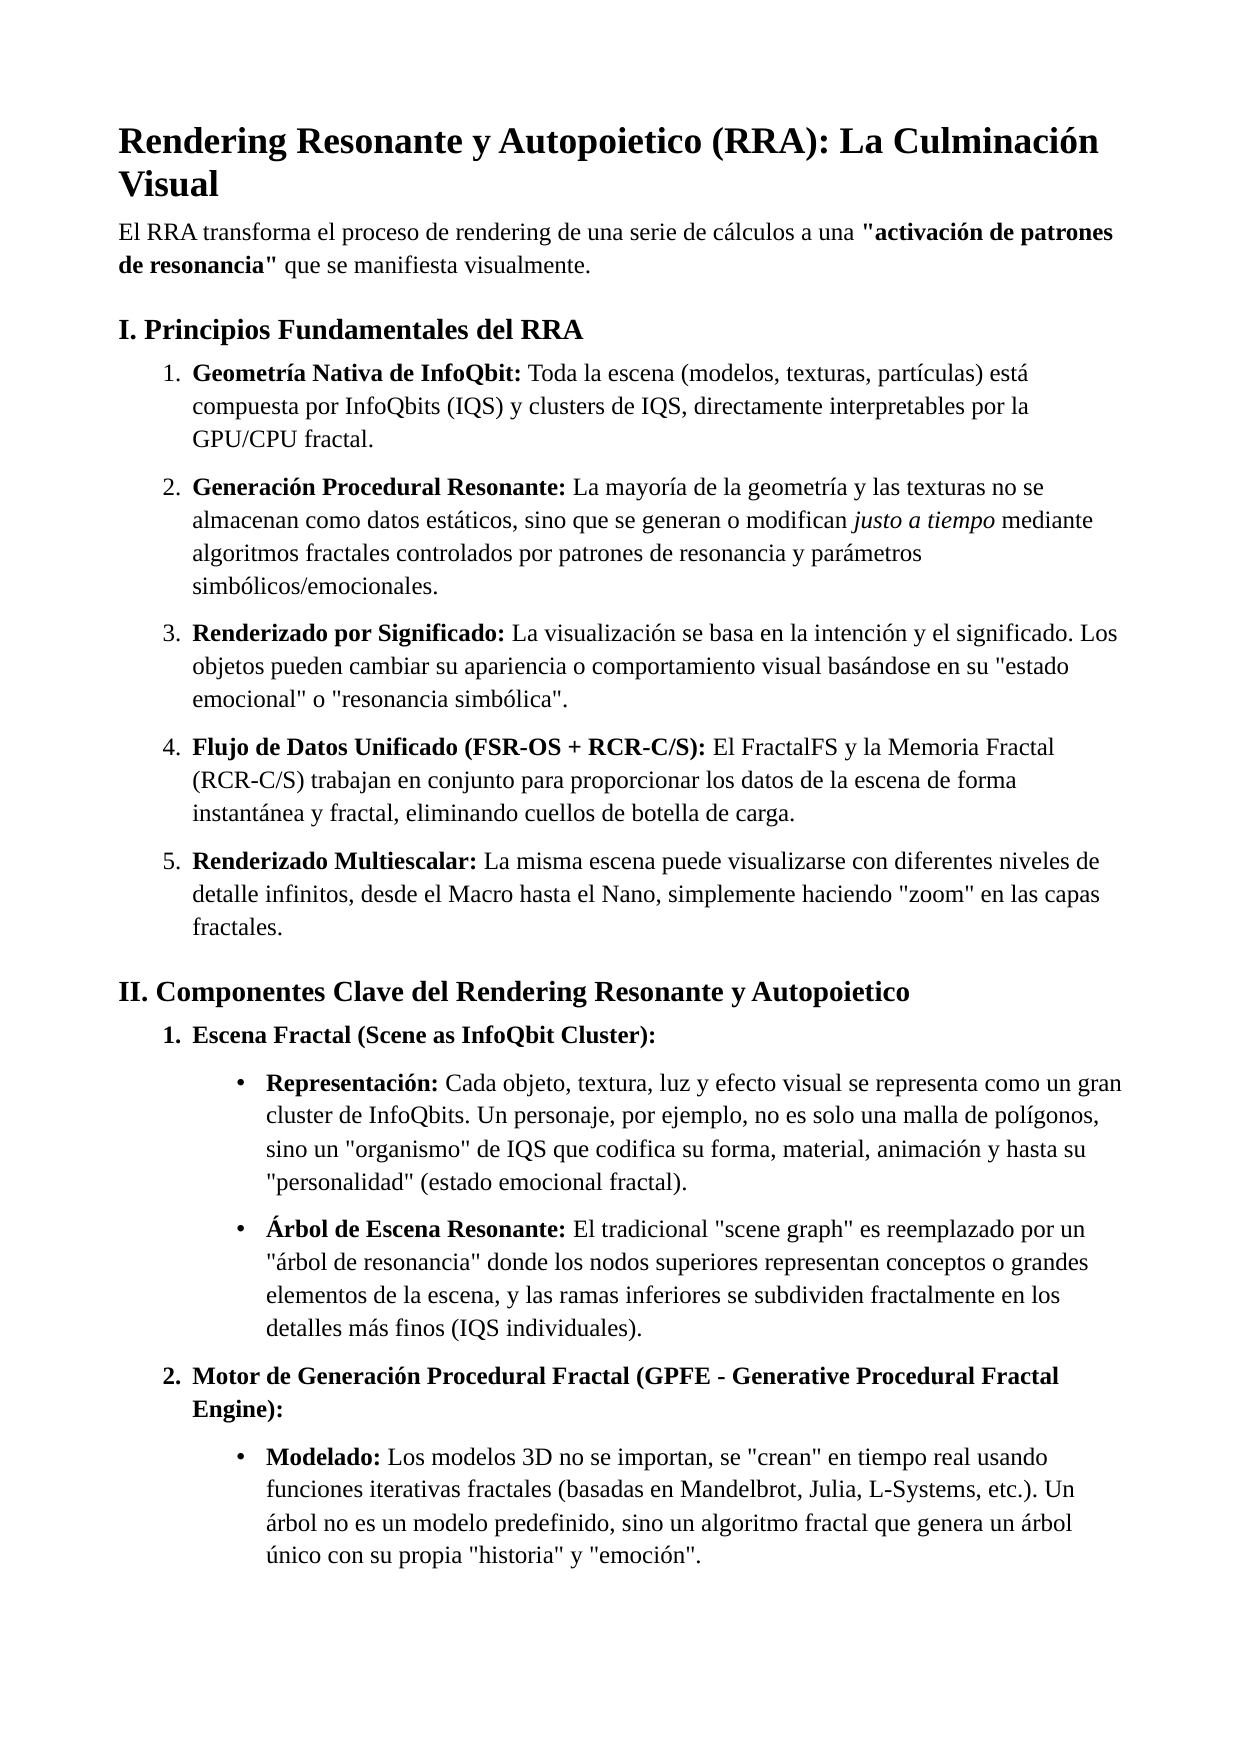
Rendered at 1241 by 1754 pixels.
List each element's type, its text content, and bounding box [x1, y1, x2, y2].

text El RRA transforma el proceso de rendering de una serie de cálculos a una "activación de patrones de resonancia" que se manifiesta visualmente. [118, 217, 1122, 279]
subtitle I. Principios Fundamentales del RRA [118, 312, 1122, 346]
list Renderizado por Significado: La visualización se basa en la intención y el significado. Los objetos pueden cambiar su apariencia o comportamiento visual basándose en su "estado emocional" o "resonancia simbólica". [162, 618, 1122, 713]
list Generación Procedural Resonante: La mayoría de la geometría y las texturas no se almacenan como datos estáticos, sino que se generan o modifican justo a tiempo mediante algoritmos fractales controlados por patrones de resonancia y parámetros simbólicos/emocionales. [162, 472, 1122, 599]
subtitle II. Componentes Clave del Rendering Resonante y Autopoietico [118, 974, 1122, 1007]
list Flujo de Datos Unificado (FSR-OS + RCR-C/S): El FractalFS y la Memoria Fractal (RCR-C/S) trabajan en conjunto para proporcionar los datos de la escena de forma instantánea y fractal, eliminando cuellos de botella de carga. [162, 732, 1122, 827]
list Modelado: Los modelos 3D no se importan, se "crean" en tiempo real usando funciones iterativas fractales (basadas en Mandelbrot, Julia, L-Systems, etc.). Un árbol no es un modelo predefinido, sino un algoritmo fractal que genera un árbol único con su propia "historia" y "emoción". [236, 1442, 1122, 1569]
list Motor de Generación Procedural Fractal (GPFE - Generative Procedural Fractal Engine): [162, 1361, 1122, 1423]
list Renderizado Multiescalar: La misma escena puede visualizarse con diferentes niveles de detalle infinitos, desde el Macro hasta el Nano, simplemente haciendo "zoom" en las capas fractales. [162, 846, 1122, 941]
subtitle Rendering Resonante y Autopoietico (RRA): La Culminación Visual [118, 118, 1122, 204]
list Representación: Cada objeto, textura, luz y efecto visual se representa como un gran cluster de InfoQbits. Un personaje, por ejemplo, no es solo una malla de polígonos, sino un "organismo" de IQS que codifica su forma, material, animación y hasta su "personalidad" (estado emocional fractal). [236, 1068, 1122, 1195]
list Árbol de Escena Resonante: El tradicional "scene graph" es reemplazado por un "árbol de resonancia" donde los nodos superiores representan conceptos o grandes elementos de la escena, y las ramas inferiores se subdividen fractalmente en los detalles más finos (IQS individuales). [236, 1214, 1122, 1342]
list Geometría Nativa de InfoQbit: Toda la escena (modelos, texturas, partículas) está compuesta por InfoQbits (IQS) y clusters de IQS, directamente interpretables por la GPU/CPU fractal. [162, 358, 1122, 453]
list Escena Fractal (Scene as InfoQbit Cluster): [162, 1020, 1122, 1049]
